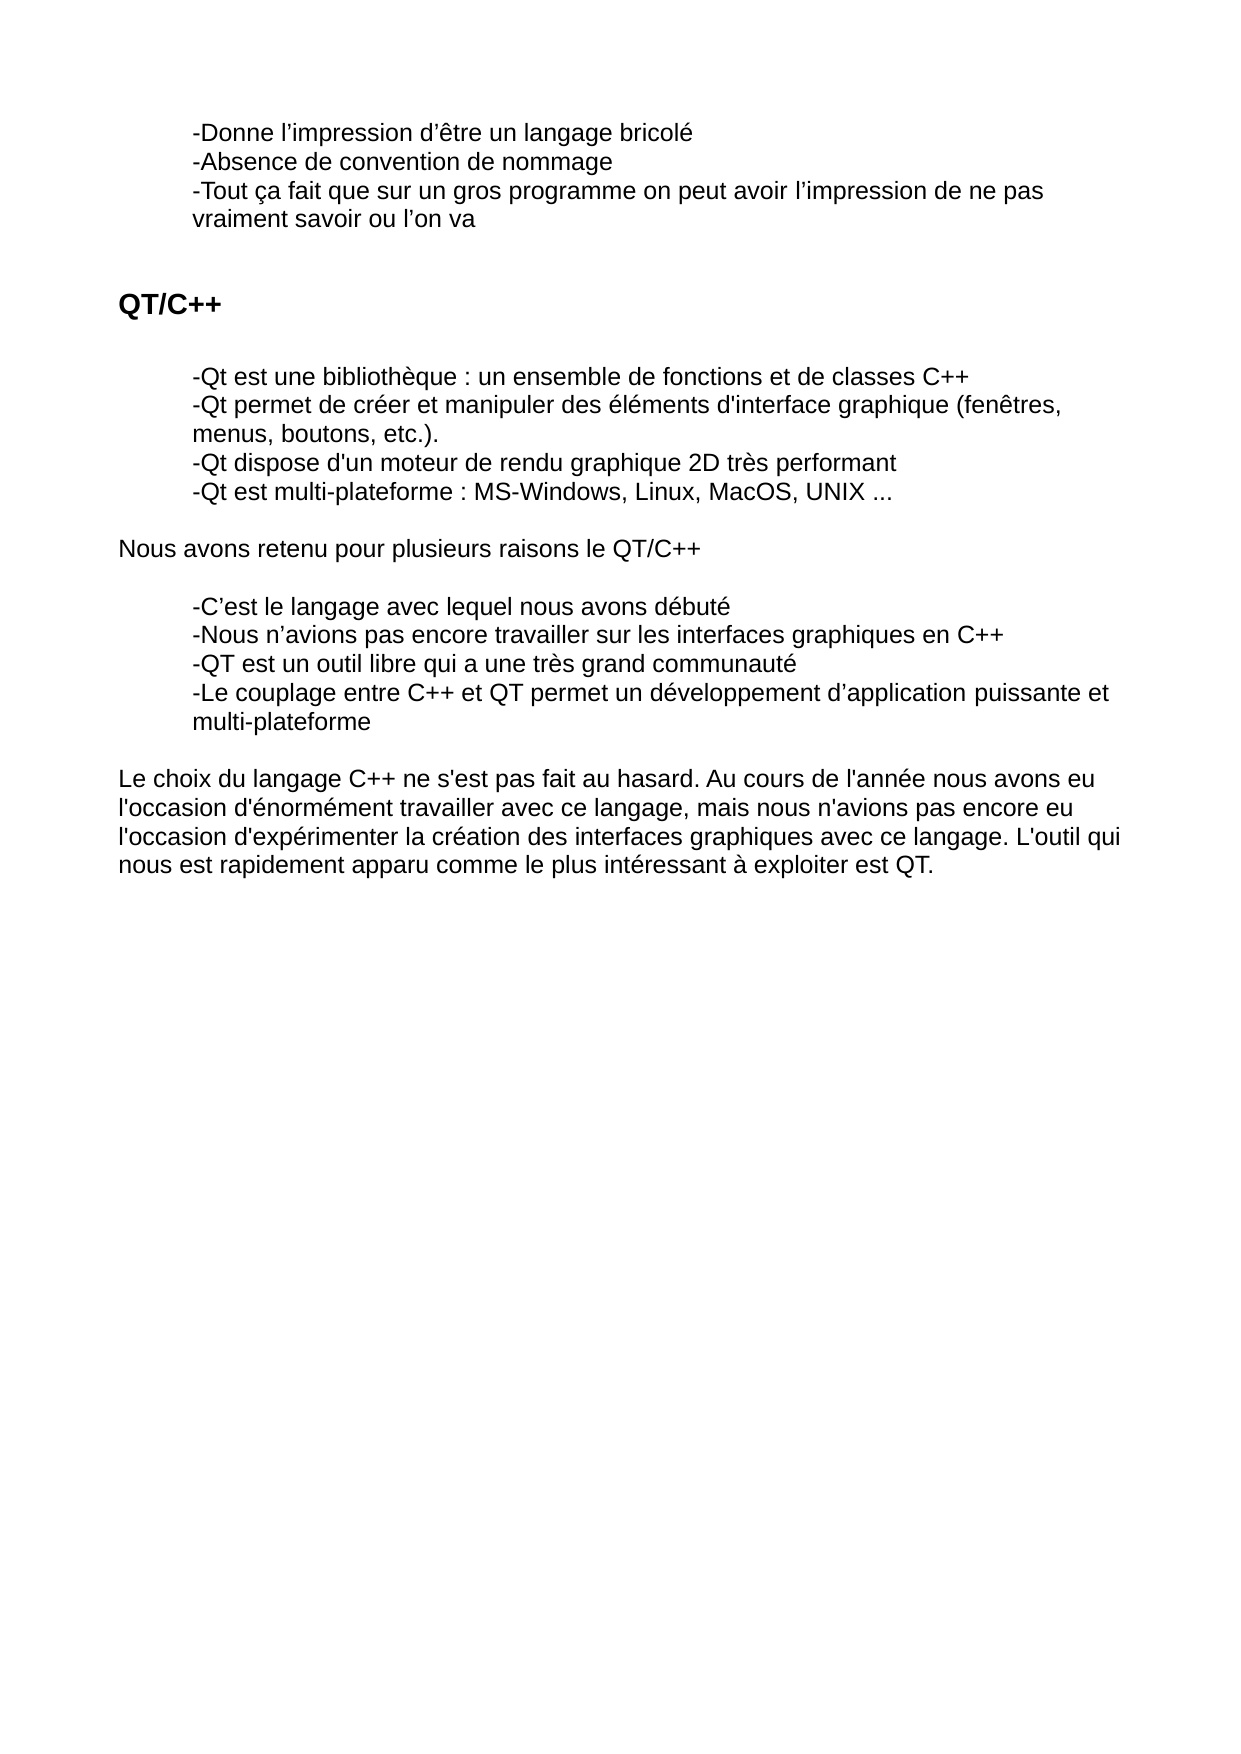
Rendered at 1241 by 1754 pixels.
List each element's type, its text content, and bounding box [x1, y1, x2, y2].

text -Qt est multi-plateforme : MS-Windows, Linux, MacOS, UNIX ... [118, 477, 1122, 505]
text -QT est un outil libre qui a une très grand communauté [118, 649, 1122, 678]
text -Tout ça fait que sur un gros programme on peut avoir l’impression de ne pas vraiment savoir ou l’on va [118, 176, 1122, 233]
text Le choix du langage C++ ne s'est pas fait au hasard. Au cours de l'année nous avons eu l'occasion d'énormément travailler avec ce langage, mais nous n'avions pas encore eu l'occasion d'expérimenter la création des interfaces graphiques avec ce langage. L'outil qui nous est rapidement apparu comme le plus intéressant à exploiter est QT. [118, 764, 1122, 879]
text -Nous n’avions pas encore travailler sur les interfaces graphiques en C++ [118, 620, 1122, 649]
text -Donne l’impression d’être un langage bricolé [118, 118, 1122, 147]
subtitle QT/C++ [118, 287, 1122, 320]
text -Qt est une bibliothèque : un ensemble de fonctions et de classes C++ [118, 362, 1122, 390]
text -Qt dispose d'un moteur de rendu graphique 2D très performant [118, 448, 1122, 477]
text -C’est le langage avec lequel nous avons débuté [118, 592, 1122, 620]
text -Qt permet de créer et manipuler des éléments d'interface graphique (fenêtres, menus, boutons, etc.). [118, 390, 1122, 448]
text Nous avons retenu pour plusieurs raisons le QT/C++ [118, 534, 1122, 563]
text -Absence de convention de nommage [118, 147, 1122, 176]
text -Le couplage entre C++ et QT permet un développement d’application puissante et multi-plateforme [118, 678, 1122, 735]
